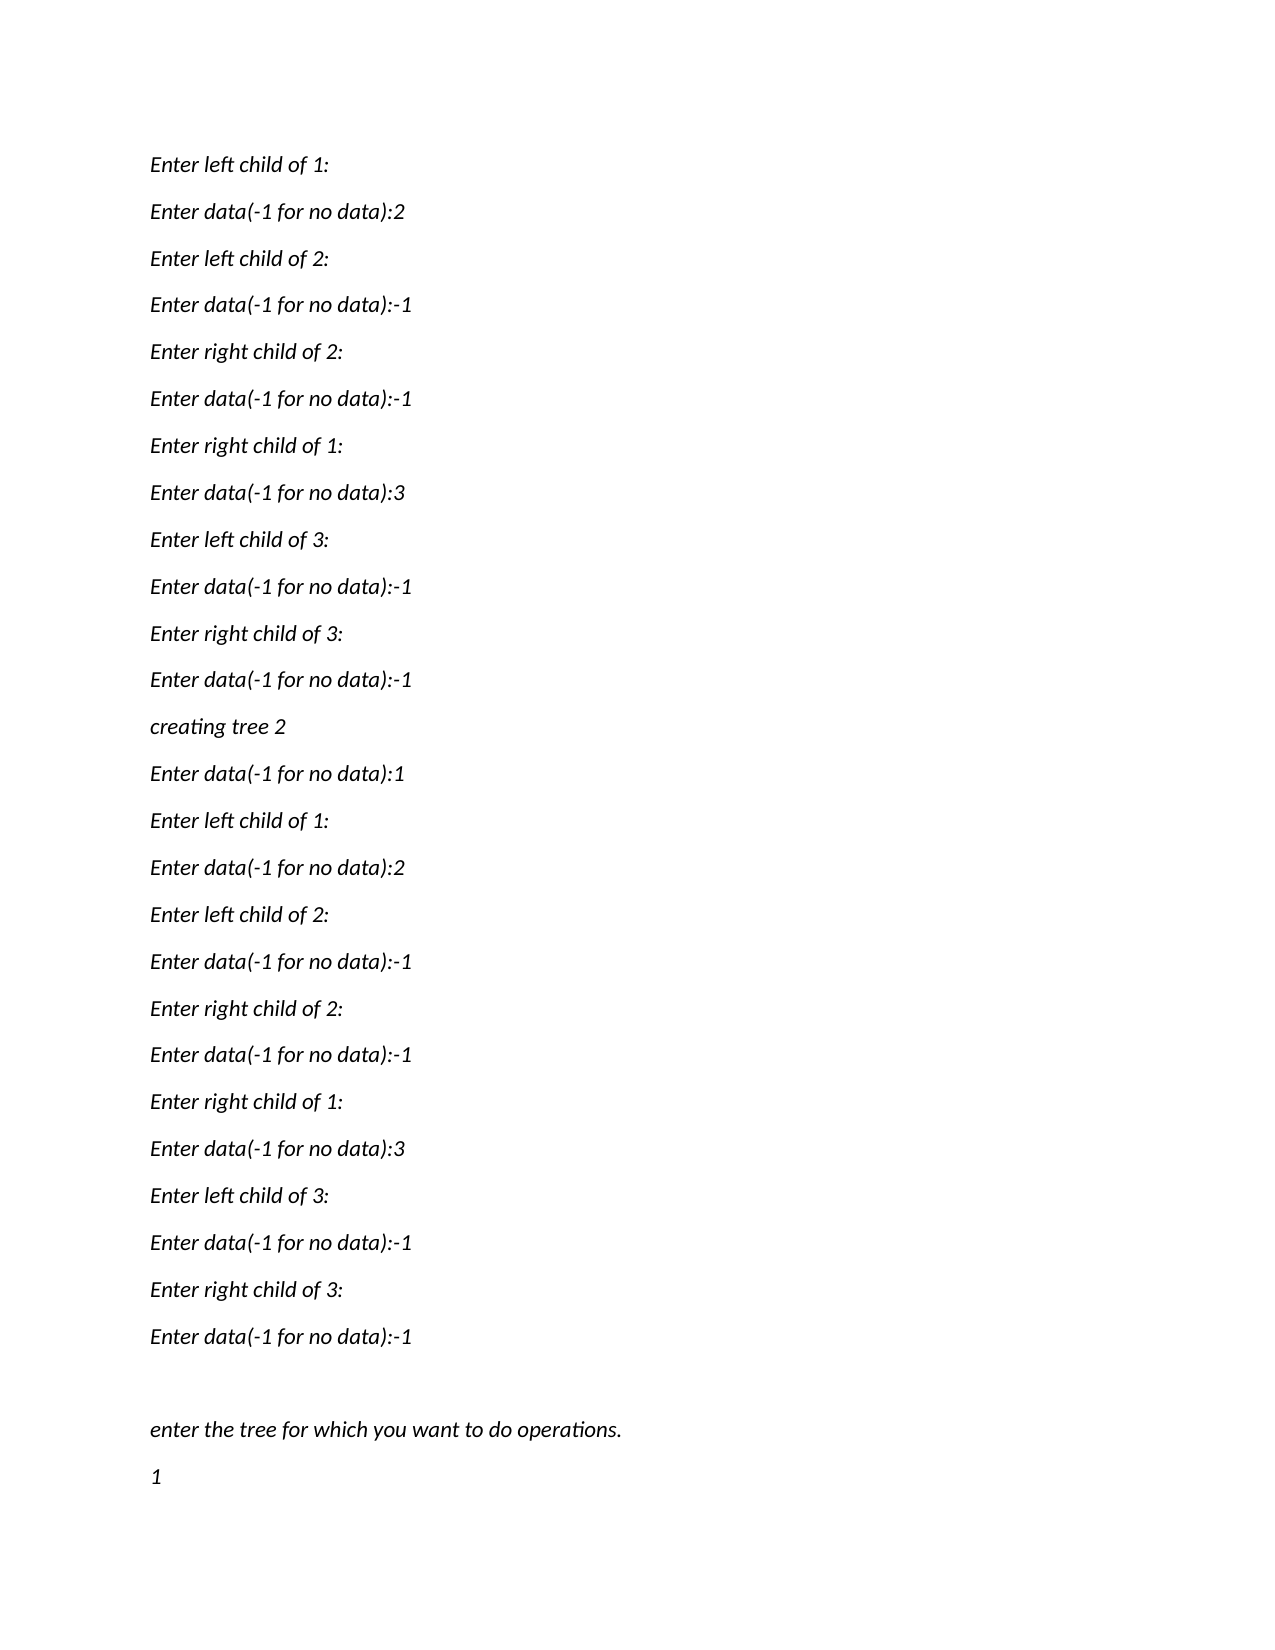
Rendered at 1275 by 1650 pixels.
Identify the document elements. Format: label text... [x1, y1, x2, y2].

text Enter data(-1 for no data):2 [150, 853, 1125, 881]
text Enter right child of 2: [150, 337, 1125, 366]
text Enter left child of 1: [150, 150, 1125, 178]
text Enter data(-1 for no data):-1 [150, 1041, 1125, 1069]
text 1 [150, 1462, 1125, 1491]
text Enter right child of 3: [150, 619, 1125, 647]
text Enter data(-1 for no data):-1 [150, 384, 1125, 412]
text Enter left child of 3: [150, 525, 1125, 553]
text Enter right child of 1: [150, 431, 1125, 459]
text enter the tree for which you want to do operations. [150, 1416, 1125, 1444]
text Enter data(-1 for no data):3 [150, 478, 1125, 506]
text Enter right child of 2: [150, 994, 1125, 1022]
text Enter data(-1 for no data):-1 [150, 572, 1125, 600]
text Enter left child of 1: [150, 806, 1125, 834]
text Enter data(-1 for no data):-1 [150, 1322, 1125, 1350]
text Enter data(-1 for no data):-1 [150, 947, 1125, 975]
text Enter data(-1 for no data):1 [150, 759, 1125, 787]
text Enter left child of 2: [150, 244, 1125, 272]
text Enter data(-1 for no data):-1 [150, 291, 1125, 319]
text Enter data(-1 for no data):-1 [150, 1228, 1125, 1256]
text Enter data(-1 for no data):2 [150, 197, 1125, 225]
text Enter left child of 3: [150, 1181, 1125, 1209]
text Enter data(-1 for no data):-1 [150, 666, 1125, 694]
text Enter right child of 1: [150, 1087, 1125, 1116]
text Enter data(-1 for no data):3 [150, 1134, 1125, 1162]
text Enter left child of 2: [150, 900, 1125, 928]
text creating tree 2 [150, 712, 1125, 741]
text Enter right child of 3: [150, 1275, 1125, 1303]
